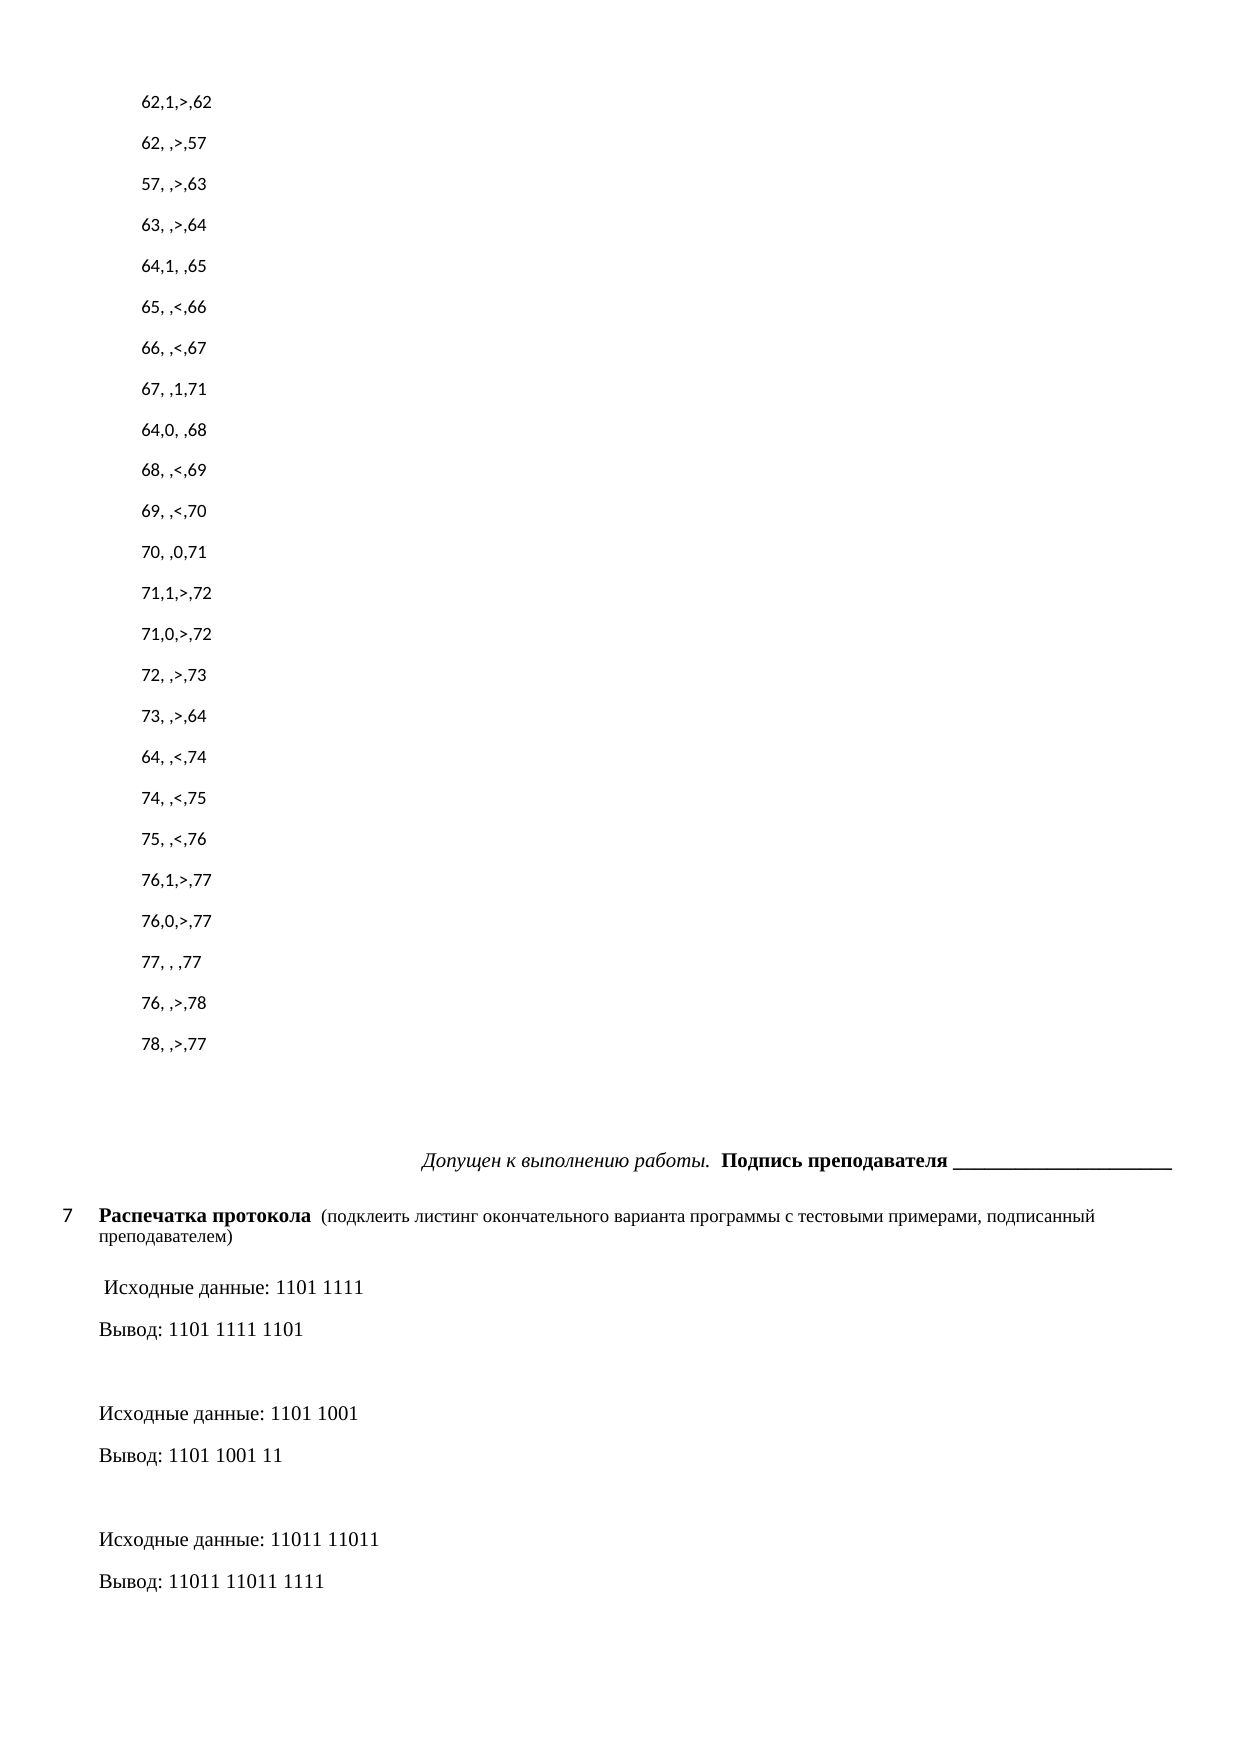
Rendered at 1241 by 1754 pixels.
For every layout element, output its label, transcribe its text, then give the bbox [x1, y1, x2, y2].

text Исходные данные: 1101 1001 [98, 1401, 1172, 1425]
text 78, ,>,77 [141, 1032, 1172, 1055]
text 64, ,<,74 [141, 745, 1172, 768]
text 69, ,<,70 [141, 499, 1172, 522]
text 67, ,1,71 [141, 377, 1172, 400]
list Распечатка протокола (подклеить листинг окончательного варианта программы с тестовыми примерами, подписанный преподавателем) [62, 1204, 1172, 1247]
text 62,1,>,62 [141, 90, 1172, 113]
text 71,0,>,72 [141, 622, 1172, 645]
text 74, ,<,75 [141, 786, 1172, 809]
text 70, ,0,71 [141, 541, 1172, 563]
text 75, ,<,76 [141, 827, 1172, 850]
text Вывод: 1101 1111 1101 [98, 1317, 1172, 1341]
text Допущен к выполнению работы. Подпись преподавателя _____________________ [98, 1145, 1172, 1173]
text Вывод: 1101 1001 11 [98, 1443, 1172, 1467]
text 65, ,<,66 [141, 295, 1172, 318]
text 76,1,>,77 [141, 868, 1172, 891]
text Исходные данные: 11011 11011 [98, 1527, 1172, 1551]
text 64,0, ,68 [141, 418, 1172, 441]
text 62, ,>,57 [141, 131, 1172, 154]
text 71,1,>,72 [141, 581, 1172, 604]
text 64,1, ,65 [141, 254, 1172, 277]
text Вывод: 11011 11011 1111 [98, 1569, 1172, 1593]
text 68, ,<,69 [141, 459, 1172, 482]
text 66, ,<,67 [141, 336, 1172, 359]
text 77, , ,77 [141, 950, 1172, 973]
text Исходные данные: 1101 1111 [98, 1275, 1172, 1299]
text 72, ,>,73 [141, 663, 1172, 686]
text 73, ,>,64 [141, 704, 1172, 727]
text 76,0,>,77 [141, 909, 1172, 932]
text 57, ,>,63 [141, 172, 1172, 195]
text 63, ,>,64 [141, 213, 1172, 236]
text 76, ,>,78 [141, 991, 1172, 1014]
